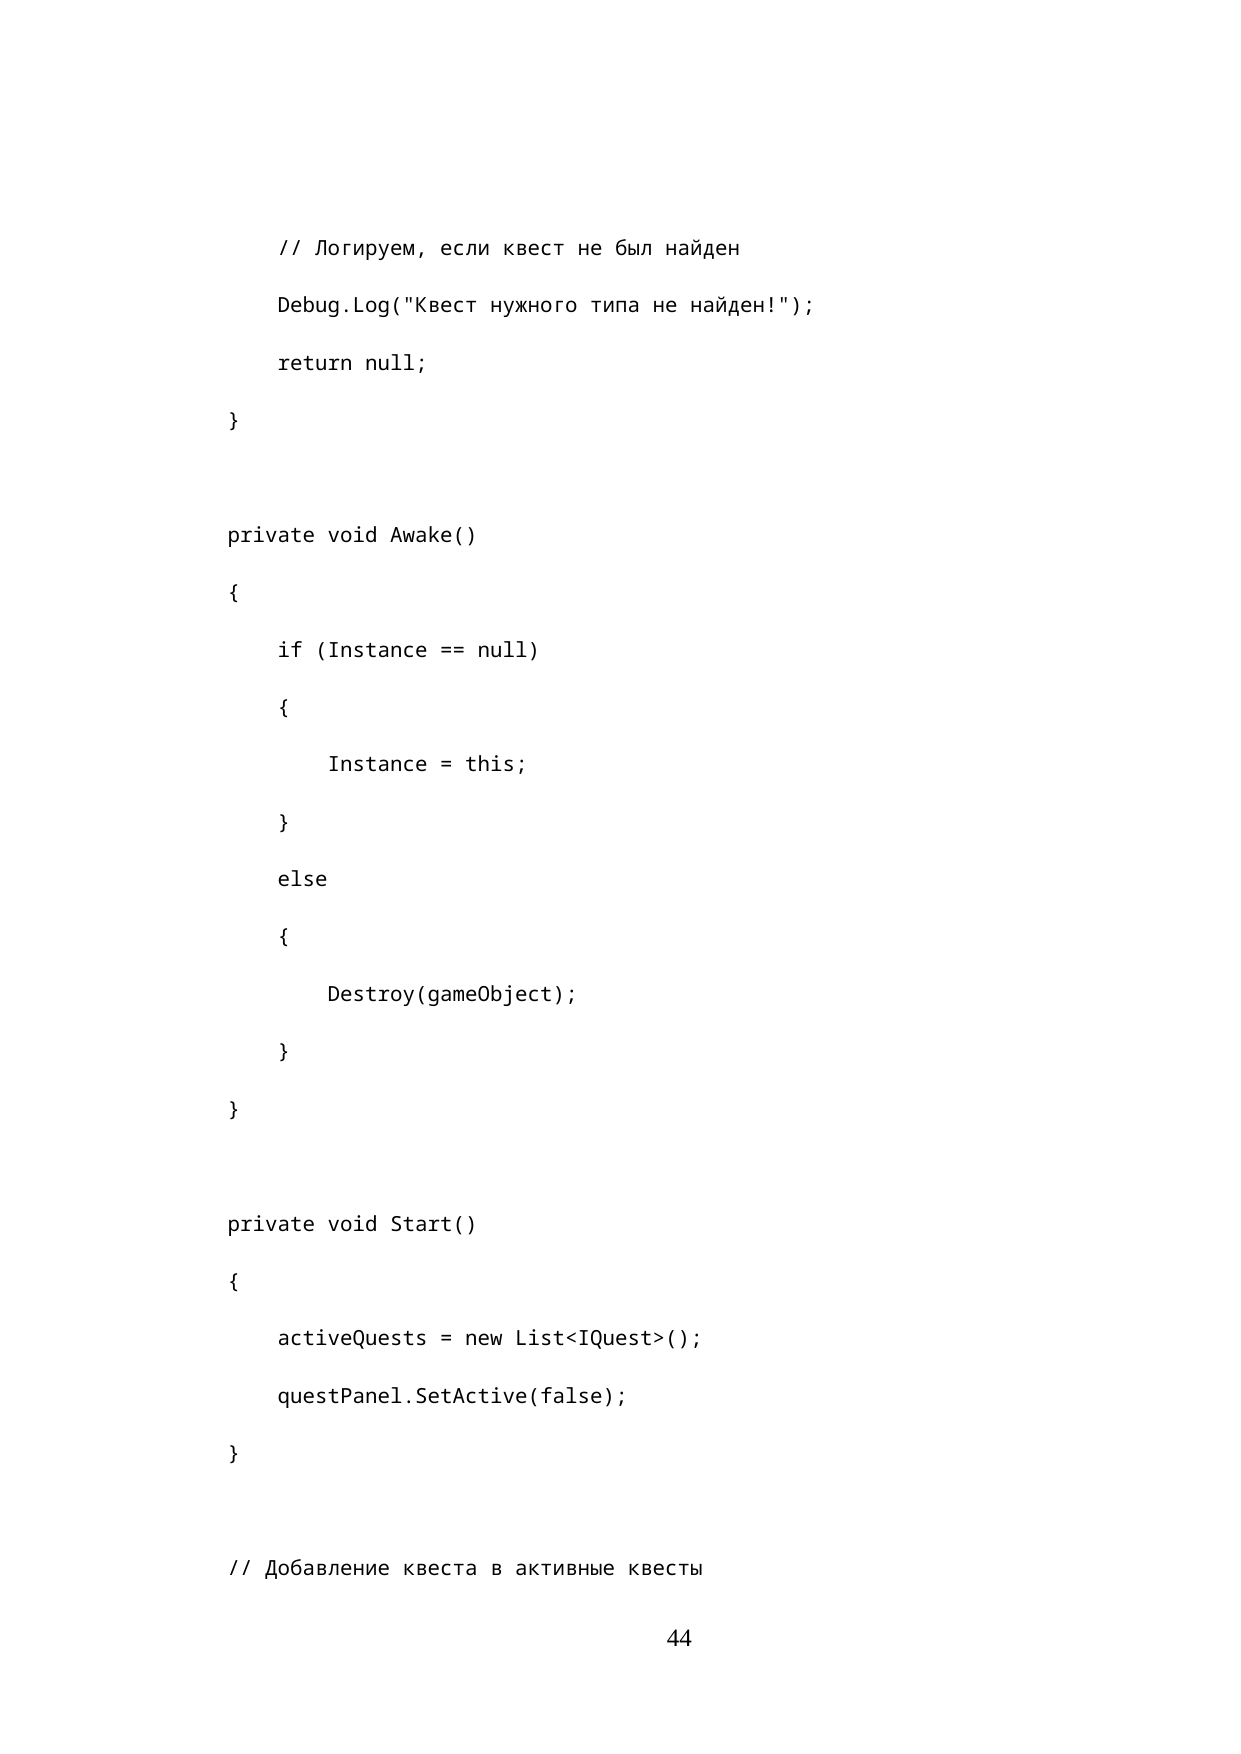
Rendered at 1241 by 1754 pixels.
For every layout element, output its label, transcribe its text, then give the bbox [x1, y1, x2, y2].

text else [177, 864, 1181, 893]
text } [177, 1438, 1181, 1467]
text private void Start() [177, 1209, 1181, 1237]
text } [177, 405, 1181, 433]
text { [177, 692, 1181, 721]
text Instance = this; [177, 749, 1181, 778]
text { [177, 1266, 1181, 1294]
text } [177, 1094, 1181, 1122]
text activeQuests = new List<IQuest>(); [177, 1323, 1181, 1352]
text private void Awake() [177, 520, 1181, 548]
text // Логируем, если квест не был найден [177, 233, 1181, 261]
text { [177, 577, 1181, 606]
text if (Instance == null) [177, 635, 1181, 663]
text } [177, 1036, 1181, 1065]
text questPanel.SetActive(false); [177, 1381, 1181, 1409]
text // Добавление квеста в активные квесты [177, 1553, 1181, 1581]
text Destroy(gameObject); [177, 979, 1181, 1007]
text } [177, 807, 1181, 835]
text Debug.Log("Квест нужного типа не найден!"); [177, 290, 1181, 319]
text { [177, 922, 1181, 950]
text return null; [177, 348, 1181, 376]
